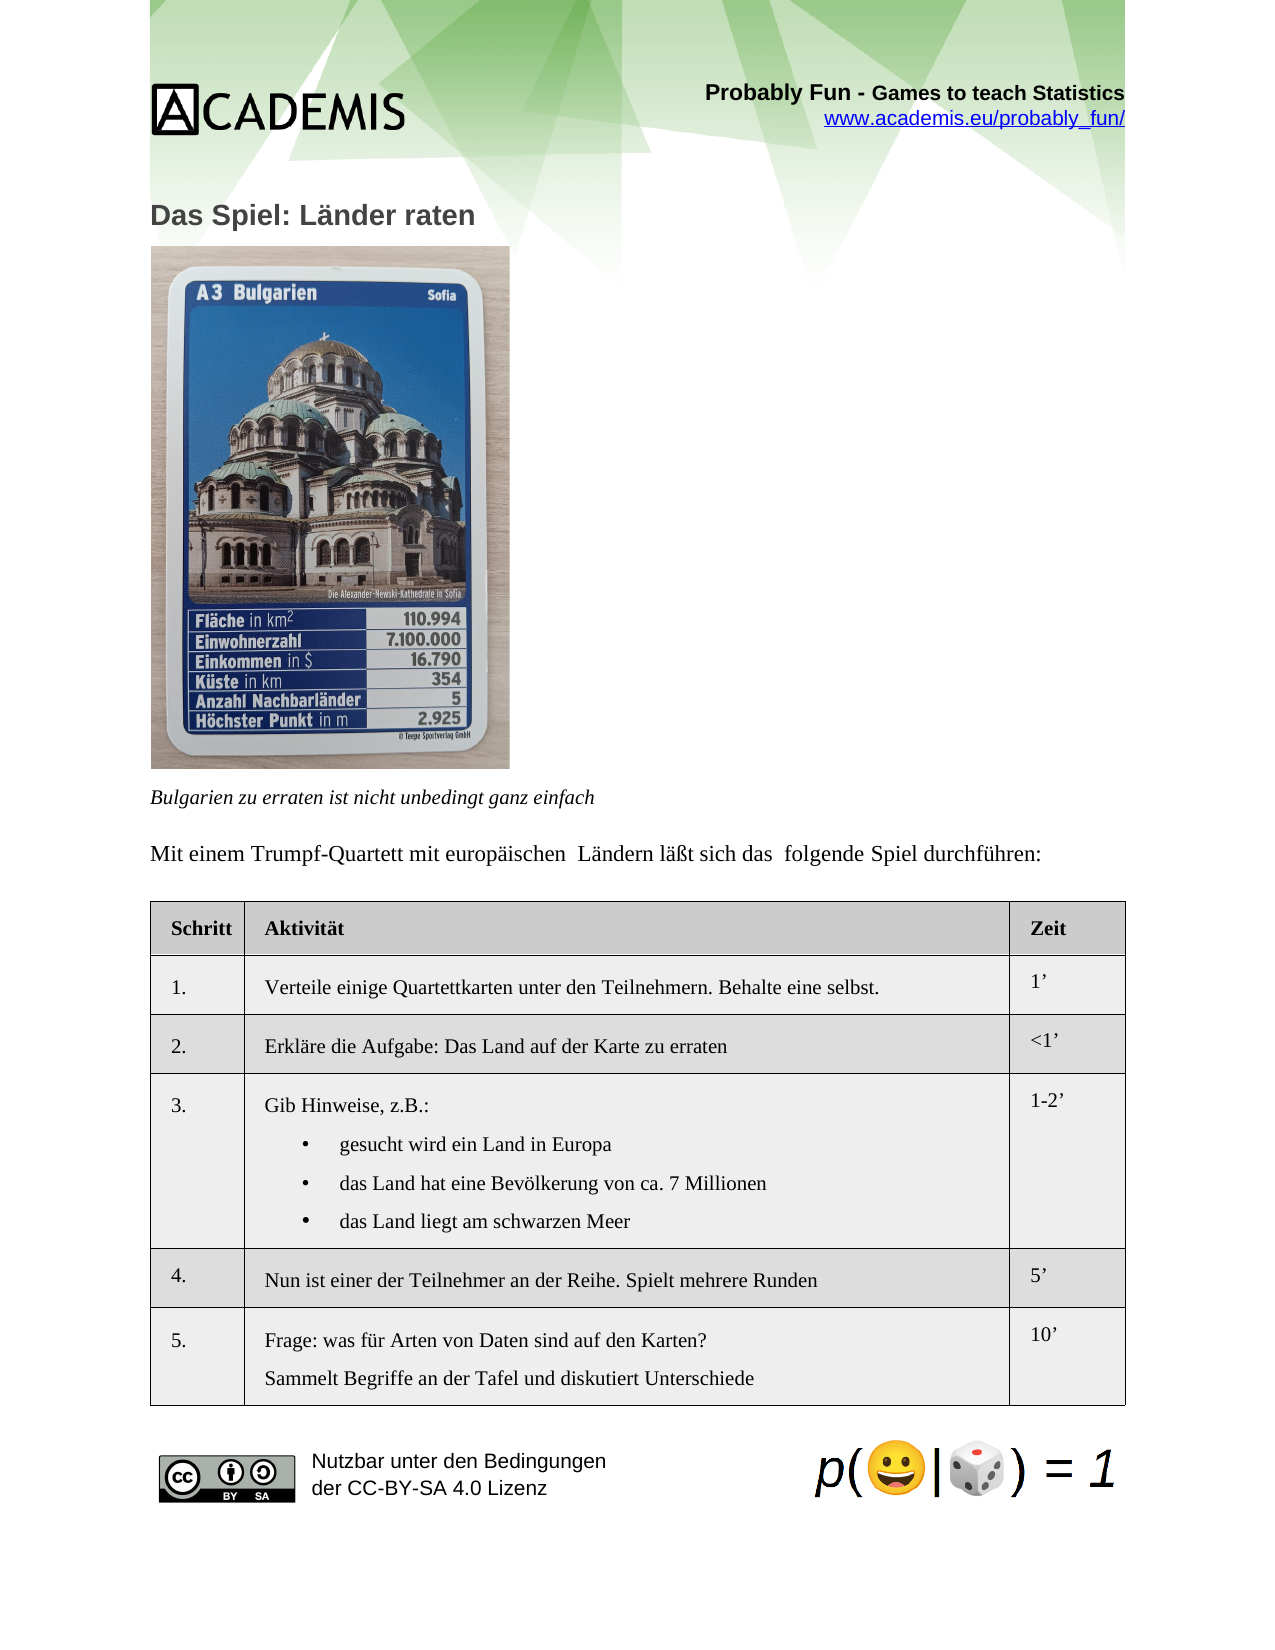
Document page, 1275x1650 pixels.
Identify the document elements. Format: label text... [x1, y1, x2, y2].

table_cell Verteile einige Quartettkarten unter den Teilnehmern. Behalte eine selbst. [245, 956, 1009, 1014]
table_cell Nun ist einer der Teilnehmer an der Reihe. Spielt mehrere Runden [245, 1249, 1009, 1307]
picture [803, 1430, 1124, 1508]
picture [151, 246, 510, 769]
text Mit einem Trumpf-Quartett mit europäischen Ländern läßt sich das folgende Spiel durchführen: [150, 841, 1125, 867]
subtitle Das Spiel: Länder raten [150, 159, 1125, 231]
table_cell Gib Hinweise, z.B.: gesucht wird ein Land in Europa das Land hat eine Bevölkerung von ca. 7 Millionen das Land liegt am schwarzen Meer [245, 1074, 1009, 1248]
table_cell 2. [151, 1015, 244, 1073]
table_header Schritt [151, 902, 244, 954]
picture [152, 1450, 302, 1507]
table_cell <1’ [1010, 1015, 1125, 1073]
text Bulgarien zu erraten ist nicht unbedingt ganz einfach [150, 245, 1125, 809]
table_header Zeit [1010, 902, 1125, 954]
table_cell 1’ [1010, 956, 1125, 1014]
table_cell 10’ [1010, 1308, 1125, 1405]
table_cell 1-2’ [1010, 1074, 1125, 1248]
table_cell 5’ [1010, 1249, 1125, 1307]
table_cell Frage: was für Arten von Daten sind auf den Karten? Sammelt Begriffe an der Tafel und diskutiert Unterschiede [245, 1308, 1009, 1405]
table_cell 3. [151, 1074, 244, 1248]
table_cell 5. [151, 1308, 244, 1405]
table_cell 1. [151, 956, 244, 1014]
table_cell 4. [151, 1249, 244, 1307]
table_cell Erkläre die Aufgabe: Das Land auf der Karte zu erraten [245, 1015, 1009, 1073]
picture [149, 0, 1125, 300]
table_header Aktivität [245, 902, 1009, 954]
picture [1002, 115, 1008, 124]
